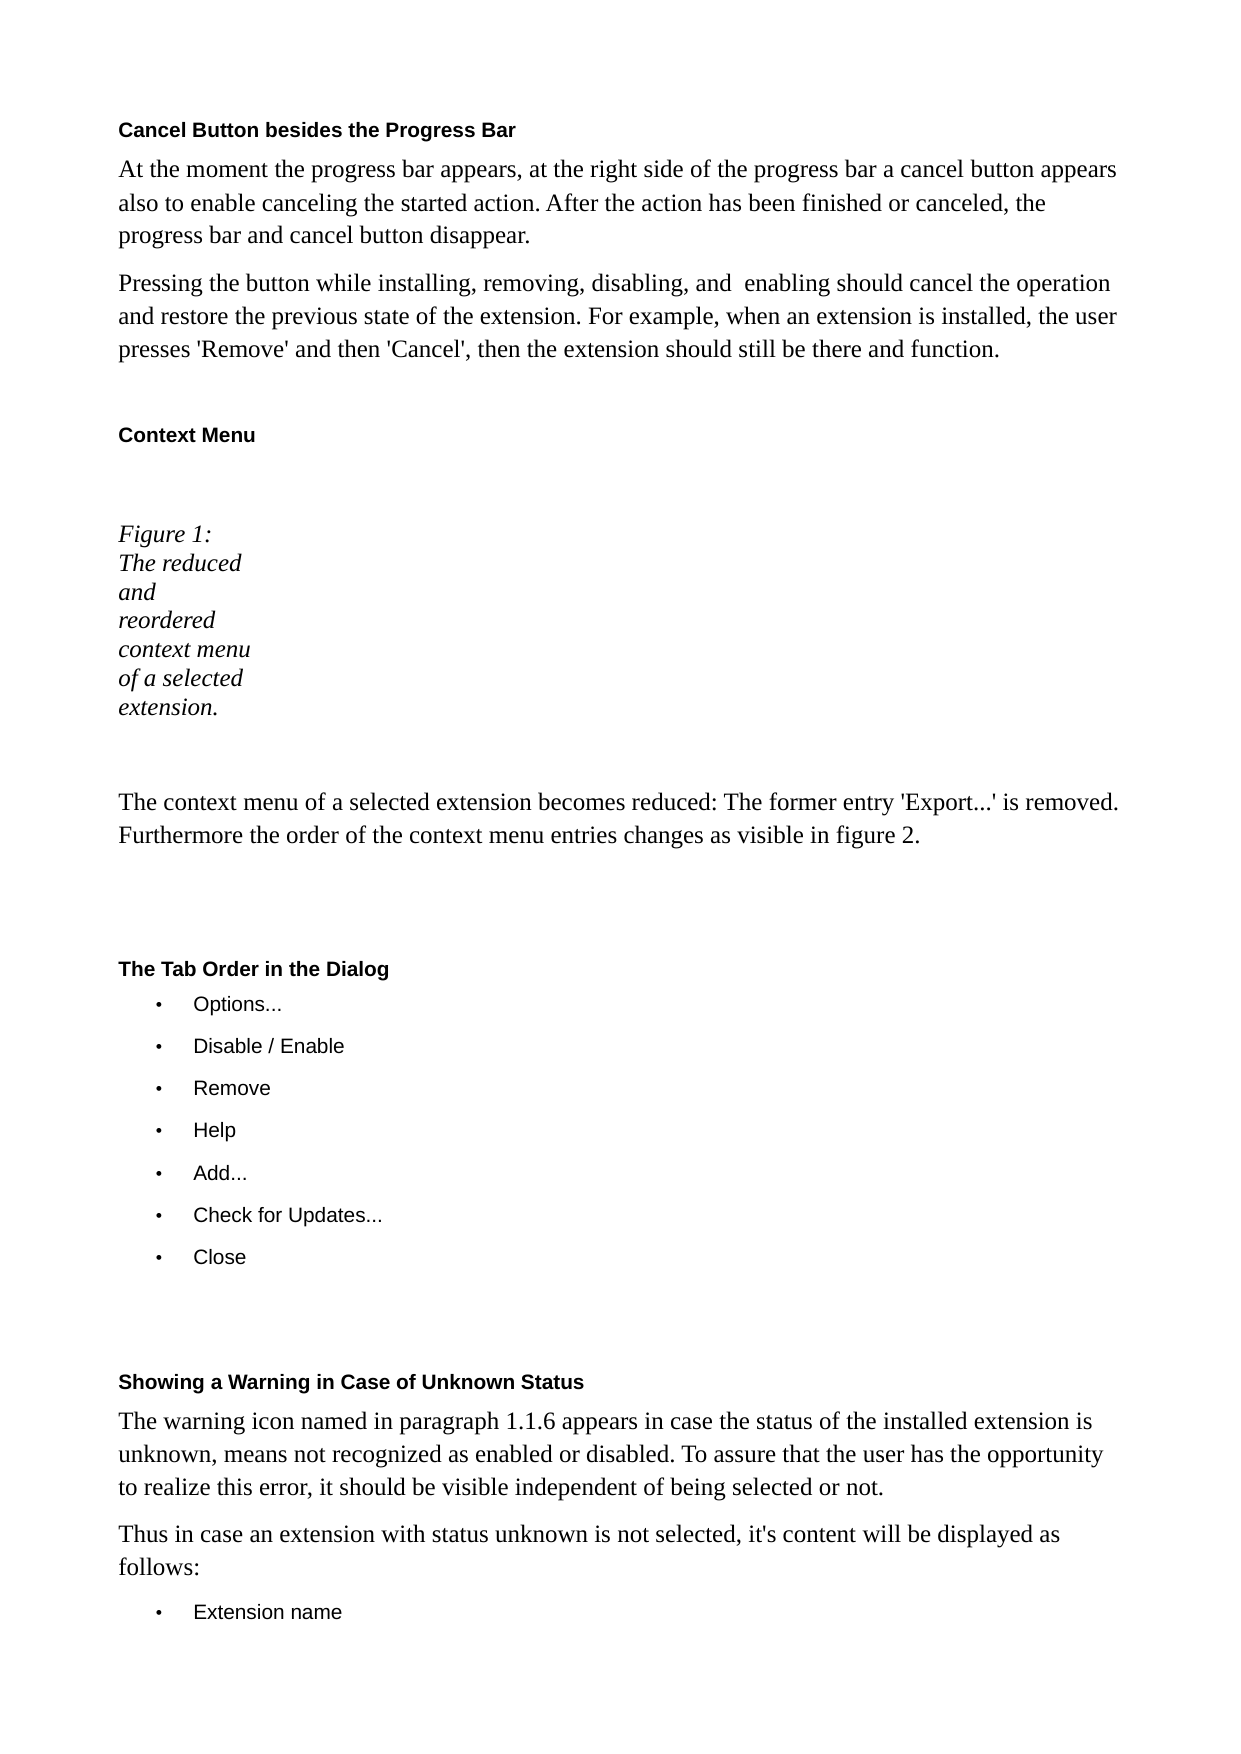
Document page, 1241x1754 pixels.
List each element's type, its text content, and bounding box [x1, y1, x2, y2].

list Check for Updates... [156, 1202, 1122, 1226]
subtitle Showing a Warning in Case of Unknown Status [118, 1370, 1122, 1394]
list Remove [156, 1076, 1122, 1100]
list Close [156, 1244, 1122, 1268]
text The warning icon named in paragraph 1.1.6 appears in case the status of the installed extension is unknown, means not recognized as enabled or disabled. To assure that the user has the opportunity to realize this error, it should be visible independent of being selected or not. [118, 1406, 1122, 1501]
subtitle Context Menu [118, 423, 1122, 447]
list Help [156, 1118, 1122, 1142]
list Add... [156, 1160, 1122, 1184]
text Figure 1: The reduced and reordered context menu of a selected extension. [118, 519, 256, 720]
list Options... [156, 992, 1122, 1016]
subtitle The Tab Order in the Dialog [118, 956, 1122, 980]
list Disable / Enable [156, 1034, 1122, 1058]
text Pressing the button while installing, removing, disabling, and enabling should cancel the operation and restore the previous state of the extension. For example, when an extension is installed, the user presses 'Remove' and then 'Cancel', then the extension should still be there and function. [118, 268, 1122, 363]
subtitle Cancel Button besides the Progress Bar [118, 118, 1122, 142]
list Extension name [156, 1600, 1122, 1624]
text The context menu of a selected extension becomes reduced: The former entry 'Export...' is removed. Furthermore the order of the context menu entries changes as visible in figure 2. [118, 787, 1122, 848]
text At the moment the progress bar appears, at the right side of the progress bar a cancel button appears also to enable canceling the started action. After the action has been finished or canceled, the progress bar and cancel button disappear. [118, 154, 1122, 249]
text Thus in case an extension with status unknown is not selected, it's content will be displayed as follows: [118, 1519, 1122, 1581]
